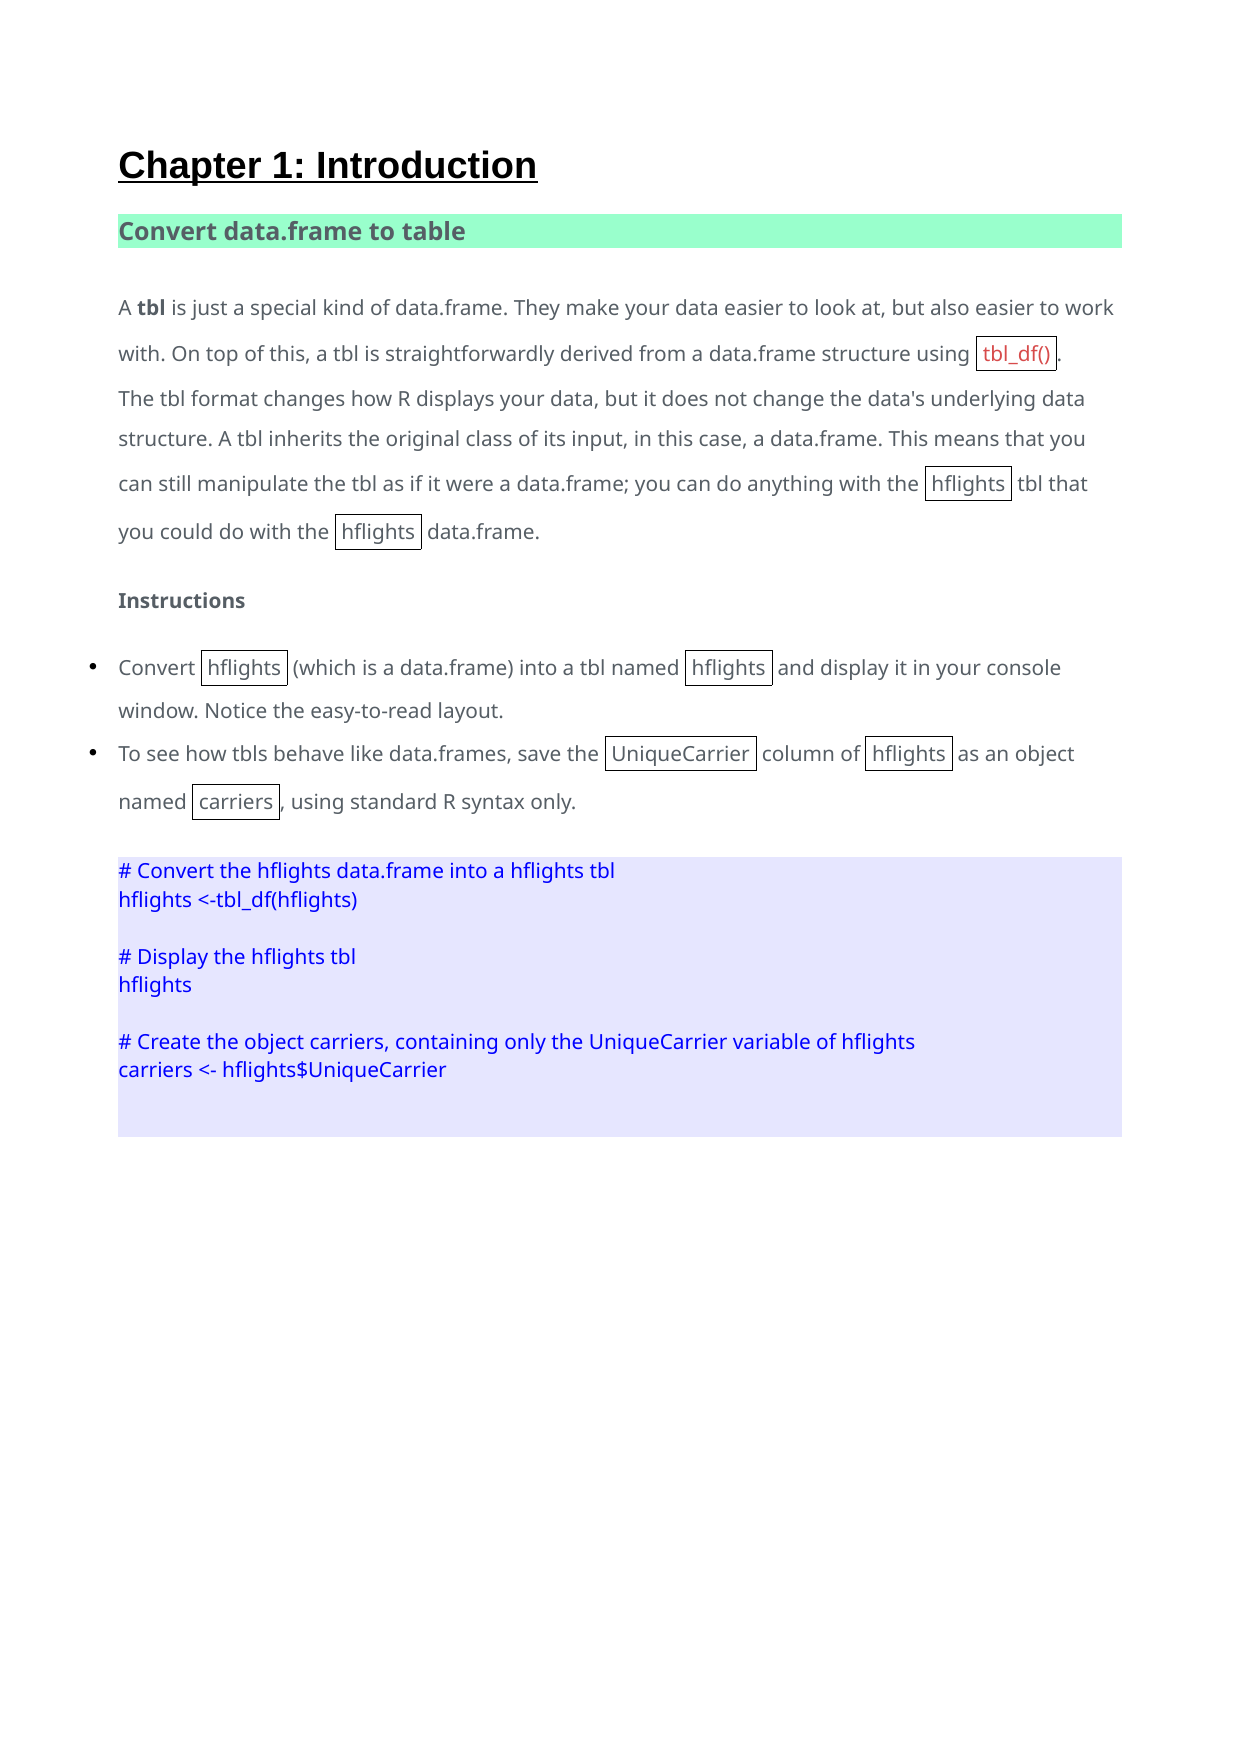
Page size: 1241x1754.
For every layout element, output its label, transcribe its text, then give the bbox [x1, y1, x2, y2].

text A tbl is just a special kind of data.frame. They make your data easier to look at, but also easier to work with. On top of this, a tbl is straightforwardly derived from a data.frame structure using tbl_df(). [118, 293, 1122, 370]
list Convert hflights (which is a data.frame) into a tbl named hflights and display it in your console window. Notice the easy-to-read layout. [118, 650, 1122, 725]
text # Create the object carriers, containing only the UniqueCarrier variable of hflights [118, 1027, 1122, 1056]
text hflights [118, 970, 1122, 999]
text hflights <-tbl_df(hflights) [118, 885, 1122, 913]
text The tbl format changes how R displays your data, but it does not change the data's underlying data structure. A tbl inherits the original class of its input, in this case, a data.frame. This means that you can still manipulate the tbl as if it were a data.frame; you can do anything with the hflights tbl that you could do with the hflights data.frame. [118, 384, 1122, 549]
subtitle Convert data.frame to table [118, 214, 1122, 248]
text # Display the hflights tbl [118, 942, 1122, 970]
subtitle Instructions [118, 586, 1122, 614]
text # Convert the hflights data.frame into a hflights tbl [118, 857, 1122, 885]
text carriers <- hflights$UniqueCarrier [118, 1056, 1122, 1084]
subtitle Chapter 1: Introduction [118, 143, 1122, 187]
list To see how tbls behave like data.frames, save the UniqueCarrier column of hflights as an object named carriers, using standard R syntax only. [118, 736, 1122, 819]
